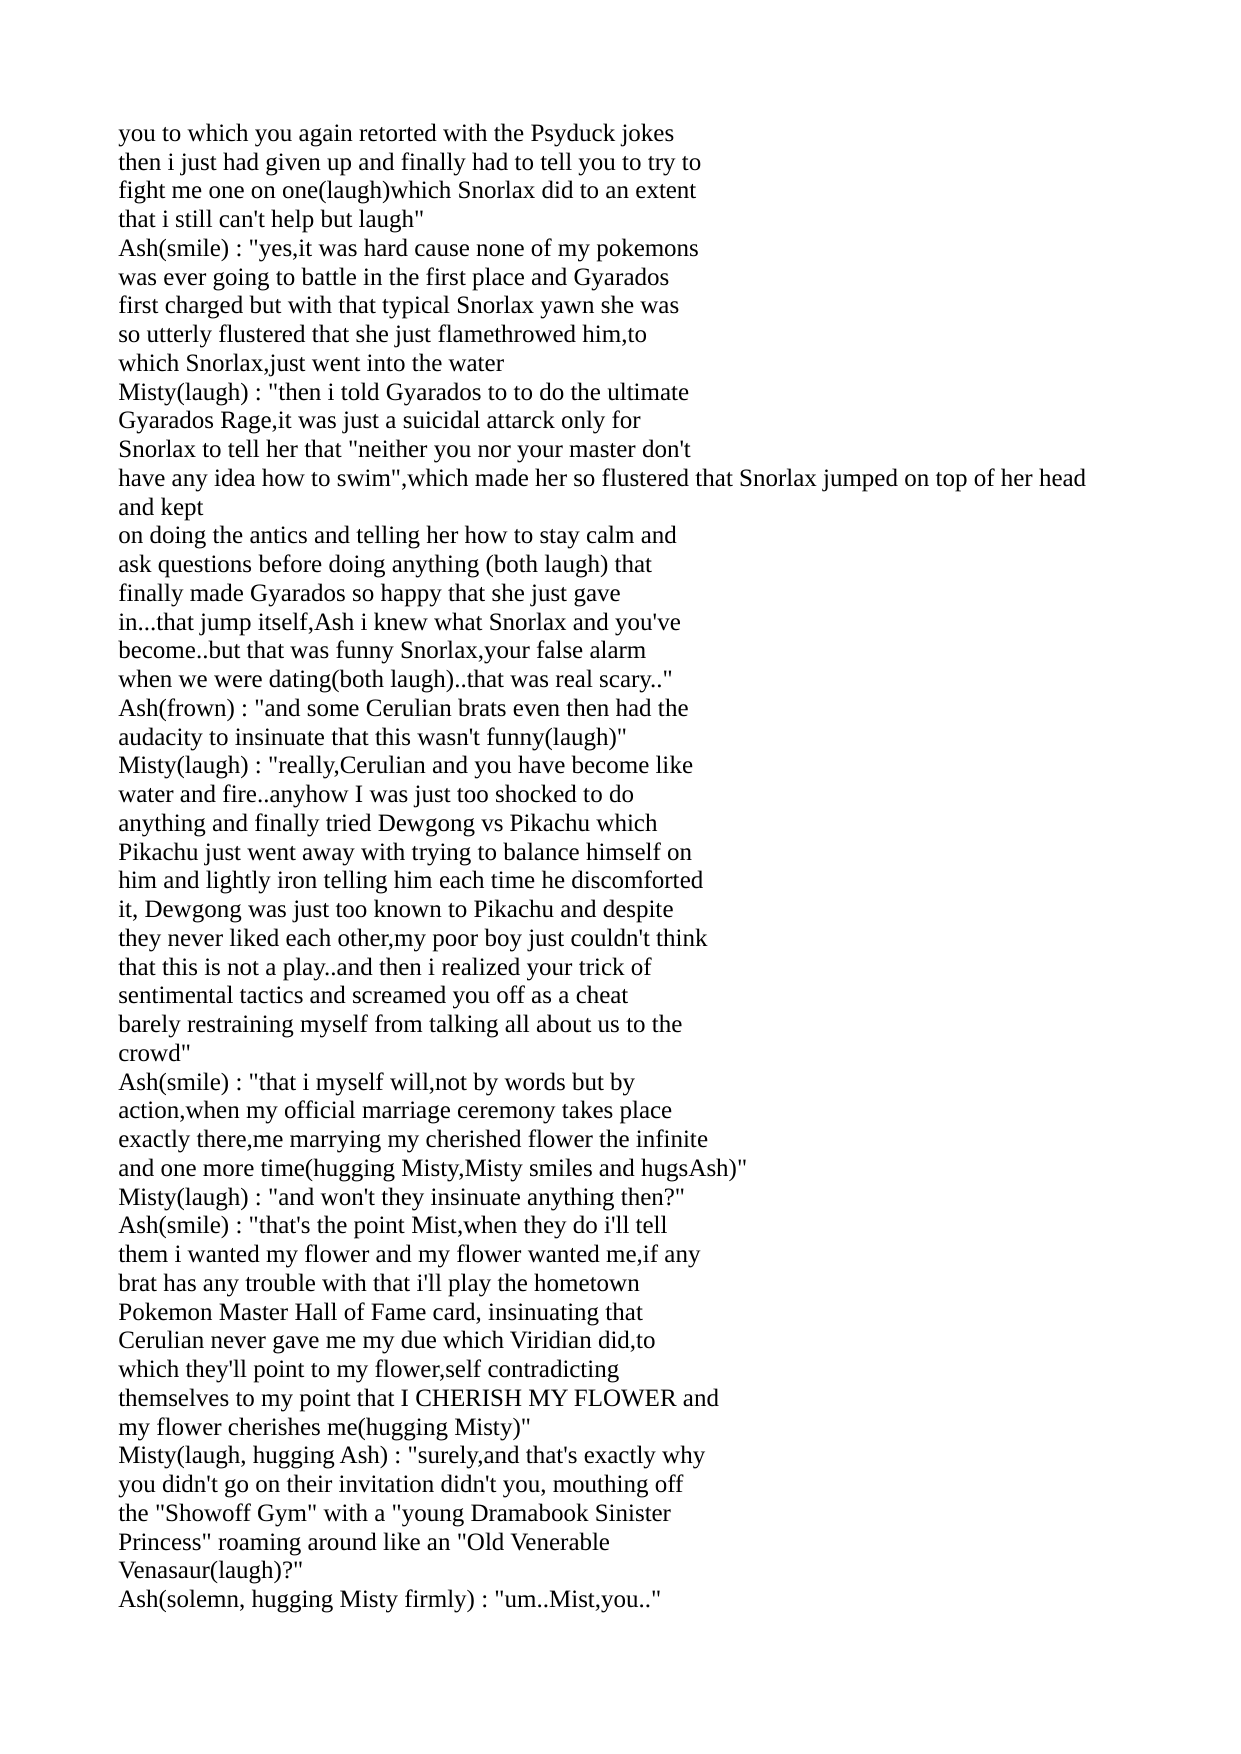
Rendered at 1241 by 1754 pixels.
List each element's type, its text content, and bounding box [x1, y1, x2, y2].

text Ash(frown) : "and some Cerulian brats even then had the [118, 693, 1122, 722]
text ask questions before doing anything (both laugh) that [118, 549, 1122, 578]
text Cerulian never gave me my due which Viridian did,to [118, 1326, 1122, 1354]
text have any idea how to swim",which made her so flustered that Snorlax jumped on top of her head and kept [118, 463, 1122, 521]
text Pikachu just went away with trying to balance himself on [118, 837, 1122, 866]
text on doing the antics and telling her how to stay calm and [118, 521, 1122, 549]
text Gyarados Rage,it was just a suicidal attarck only for [118, 406, 1122, 434]
text exactly there,me marrying my cherished flower the infinite [118, 1124, 1122, 1153]
text the "Showoff Gym" with a "young Dramabook Sinister [118, 1498, 1122, 1527]
text Ash(solemn, hugging Misty firmly) : "um..Mist,you.." [118, 1584, 1122, 1613]
text them i wanted my flower and my flower wanted me,if any [118, 1239, 1122, 1268]
text in...that jump itself,Ash i knew what Snorlax and you've [118, 607, 1122, 636]
text Ash(smile) : "yes,it was hard cause none of my pokemons [118, 233, 1122, 262]
text Misty(laugh) : "then i told Gyarados to to do the ultimate [118, 377, 1122, 406]
text him and lightly iron telling him each time he discomforted [118, 866, 1122, 894]
text barely restraining myself from talking all about us to the [118, 1009, 1122, 1038]
text anything and finally tried Dewgong vs Pikachu which [118, 808, 1122, 837]
text that i still can't help but laugh" [118, 204, 1122, 233]
text Snorlax to tell her that "neither you nor your master don't [118, 434, 1122, 463]
text crowd" [118, 1038, 1122, 1067]
text when we were dating(both laugh)..that was real scary.." [118, 664, 1122, 693]
text brat has any trouble with that i'll play the hometown [118, 1268, 1122, 1297]
text Ash(smile) : "that's the point Mist,when they do i'll tell [118, 1211, 1122, 1239]
text Ash(smile) : "that i myself will,not by words but by [118, 1067, 1122, 1096]
text water and fire..anyhow I was just too shocked to do [118, 779, 1122, 808]
text Venasaur(laugh)?" [118, 1556, 1122, 1584]
text that this is not a play..and then i realized your trick of [118, 952, 1122, 981]
text become..but that was funny Snorlax,your false alarm [118, 636, 1122, 664]
text first charged but with that typical Snorlax yawn she was [118, 291, 1122, 319]
text Misty(laugh, hugging Ash) : "surely,and that's exactly why [118, 1441, 1122, 1469]
text and one more time(hugging Misty,Misty smiles and hugsAsh)" [118, 1153, 1122, 1182]
text you to which you again retorted with the Psyduck jokes [118, 118, 1122, 147]
text finally made Gyarados so happy that she just gave [118, 578, 1122, 607]
text you didn't go on their invitation didn't you, mouthing off [118, 1469, 1122, 1498]
text Princess" roaming around like an "Old Venerable [118, 1527, 1122, 1556]
text then i just had given up and finally had to tell you to try to [118, 147, 1122, 176]
text action,when my official marriage ceremony takes place [118, 1096, 1122, 1124]
text my flower cherishes me(hugging Misty)" [118, 1412, 1122, 1441]
text they never liked each other,my poor boy just couldn't think [118, 923, 1122, 952]
text audacity to insinuate that this wasn't funny(laugh)" [118, 722, 1122, 751]
text fight me one on one(laugh)which Snorlax did to an extent [118, 176, 1122, 204]
text was ever going to battle in the first place and Gyarados [118, 262, 1122, 291]
text sentimental tactics and screamed you off as a cheat [118, 981, 1122, 1009]
text it, Dewgong was just too known to Pikachu and despite [118, 894, 1122, 923]
text which they'll point to my flower,self contradicting [118, 1354, 1122, 1383]
text themselves to my point that I CHERISH MY FLOWER and [118, 1383, 1122, 1412]
text Misty(laugh) : "really,Cerulian and you have become like [118, 751, 1122, 779]
text Pokemon Master Hall of Fame card, insinuating that [118, 1297, 1122, 1326]
text so utterly flustered that she just flamethrowed him,to [118, 319, 1122, 348]
text which Snorlax,just went into the water [118, 348, 1122, 377]
text Misty(laugh) : "and won't they insinuate anything then?" [118, 1182, 1122, 1211]
